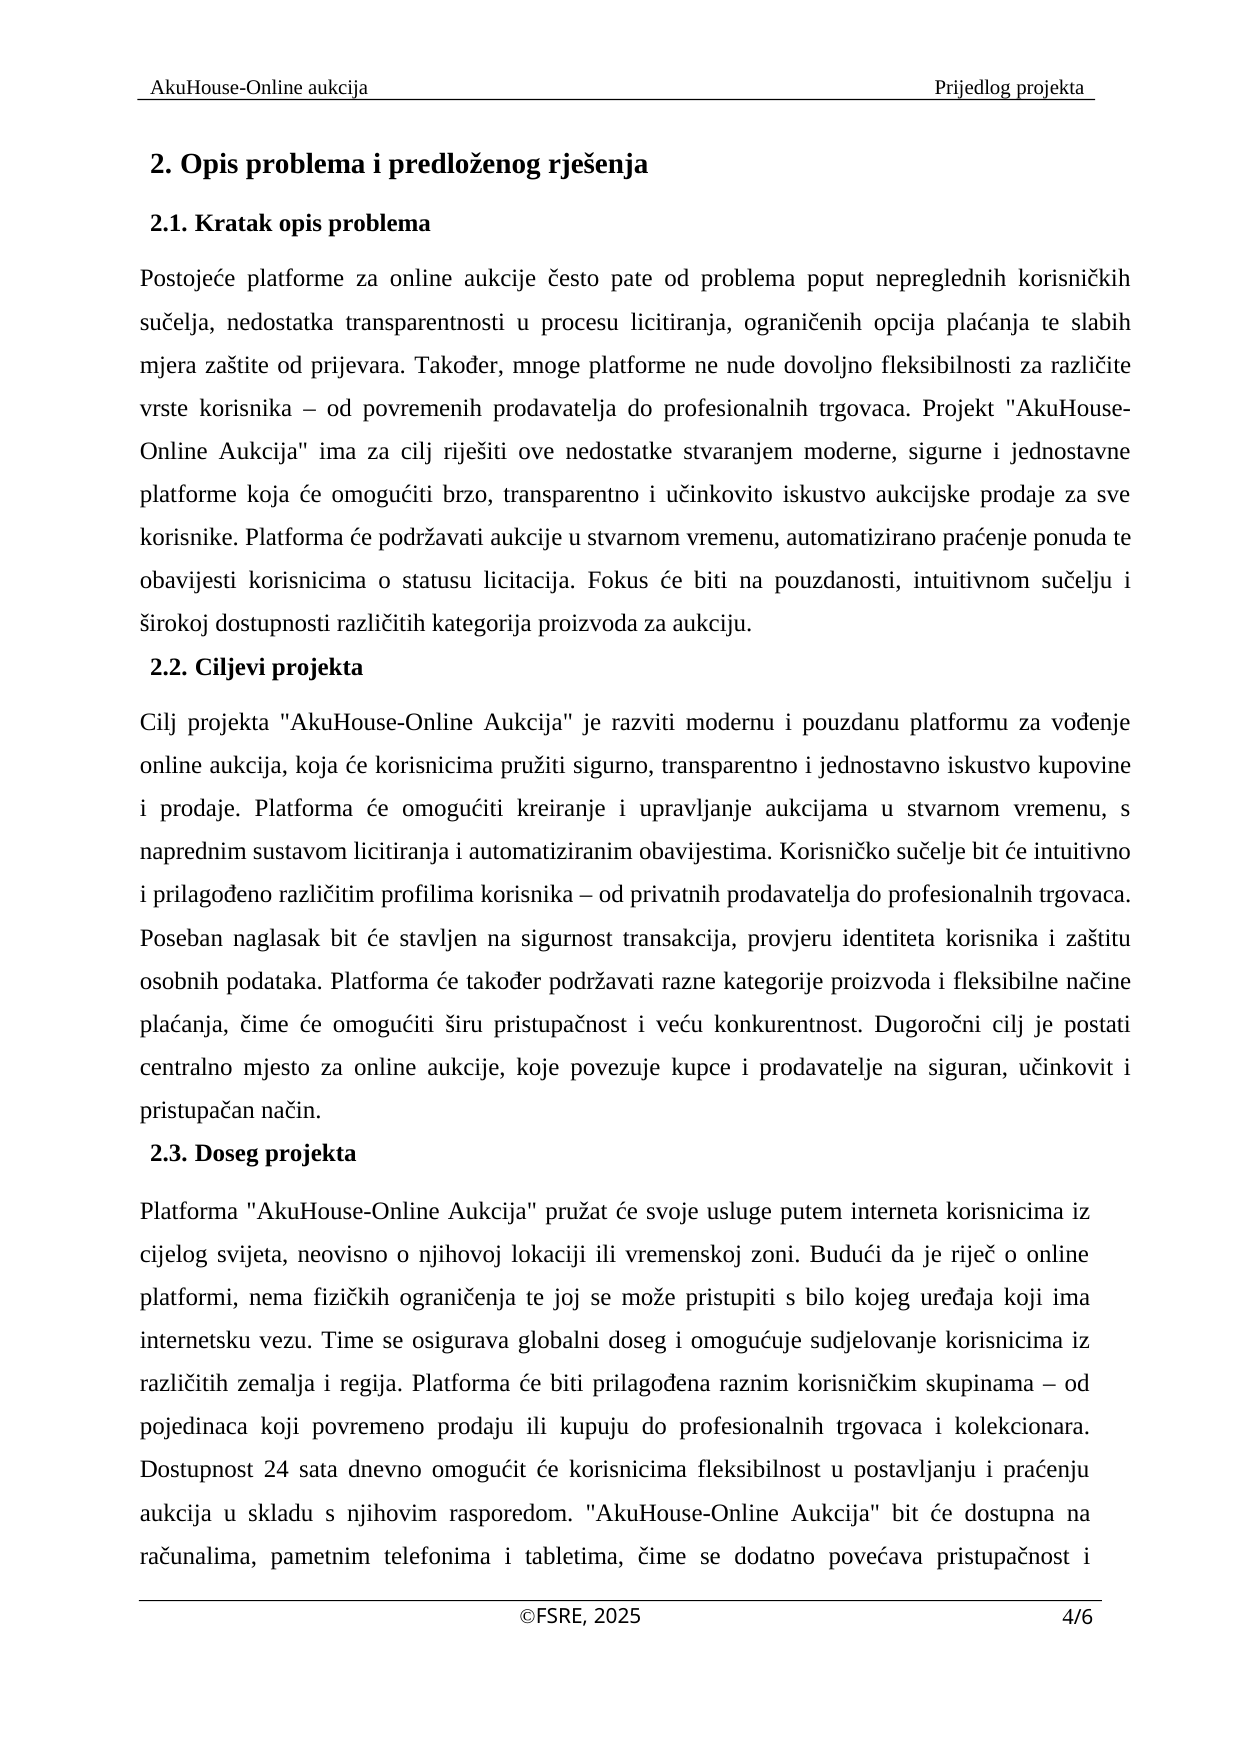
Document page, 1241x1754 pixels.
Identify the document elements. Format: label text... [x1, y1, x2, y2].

subtitle Doseg projekta [150, 1138, 1132, 1167]
subtitle Kratak opis problema [150, 208, 1132, 237]
subtitle Ciljevi projekta [150, 652, 1132, 680]
text Cilj projekta "AkuHouse-Online Aukcija" je razviti modernu i pouzdanu platformu za vođenje online aukcija, koja će korisnicima pružiti sigurno, transparentno i jednostavno iskustvo kupovine i prodaje. Platforma će omogućiti kreiranje i upravljanje aukcijama u stvarnom vremenu, s naprednim sustavom licitiranja i automatiziranim obavijestima. Korisničko sučelje bit će intuitivno i prilagođeno različitim profilima korisnika – od privatnih prodavatelja do profesionalnih trgovaca. Poseban naglasak bit će stavljen na sigurnost transakcija, provjeru identiteta korisnika i zaštitu osobnih podataka. Platforma će također podržavati razne kategorije proizvoda i fleksibilne načine plaćanja, čime će omogućiti širu pristupačnost i veću konkurentnost. Dugoročni cilj je postati centralno mjesto za online aukcije, koje povezuje kupce i prodavatelje na siguran, učinkovit i pristupačan način. [139, 707, 1132, 1124]
subtitle Opis problema i predloženog rješenja [150, 146, 1132, 179]
text Platforma "AkuHouse-Online Aukcija" pružat će svoje usluge putem interneta korisnicima iz cijelog svijeta, neovisno o njihovoj lokaciji ili vremenskoj zoni. Budući da je riječ o online platformi, nema fizičkih ograničenja te joj se može pristupiti s bilo kojeg uređaja koji ima internetsku vezu. Time se osigurava globalni doseg i omogućuje sudjelovanje korisnicima iz različitih zemalja i regija. Platforma će biti prilagođena raznim korisničkim skupinama – od pojedinaca koji povremeno prodaju ili kupuju do profesionalnih trgovaca i kolekcionara. Dostupnost 24 sata dnevno omogućit će korisnicima fleksibilnost u postavljanju i praćenju aukcija u skladu s njihovim rasporedom. "AkuHouse-Online Aukcija" bit će dostupna na računalima, pametnim telefonima i tabletima, čime se dodatno povećava pristupačnost i [139, 1196, 1091, 1569]
text Postojeće platforme za online aukcije često pate od problema poput nepreglednih korisničkih sučelja, nedostatka transparentnosti u procesu licitiranja, ograničenih opcija plaćanja te slabih mjera zaštite od prijevara. Također, mnoge platforme ne nude dovoljno fleksibilnosti za različite vrste korisnika – od povremenih prodavatelja do profesionalnih trgovaca. Projekt "AkuHouse-Online Aukcija" ima za cilj riješiti ove nedostatke stvaranjem moderne, sigurne i jednostavne platforme koja će omogućiti brzo, transparentno i učinkovito iskustvo aukcijske prodaje za sve korisnike. Platforma će podržavati aukcije u stvarnom vremenu, automatizirano praćenje ponuda te obavijesti korisnicima o statusu licitacija. Fokus će biti na pouzdanosti, intuitivnom sučelju i širokoj dostupnosti različitih kategorija proizvoda za aukciju. [139, 263, 1132, 637]
